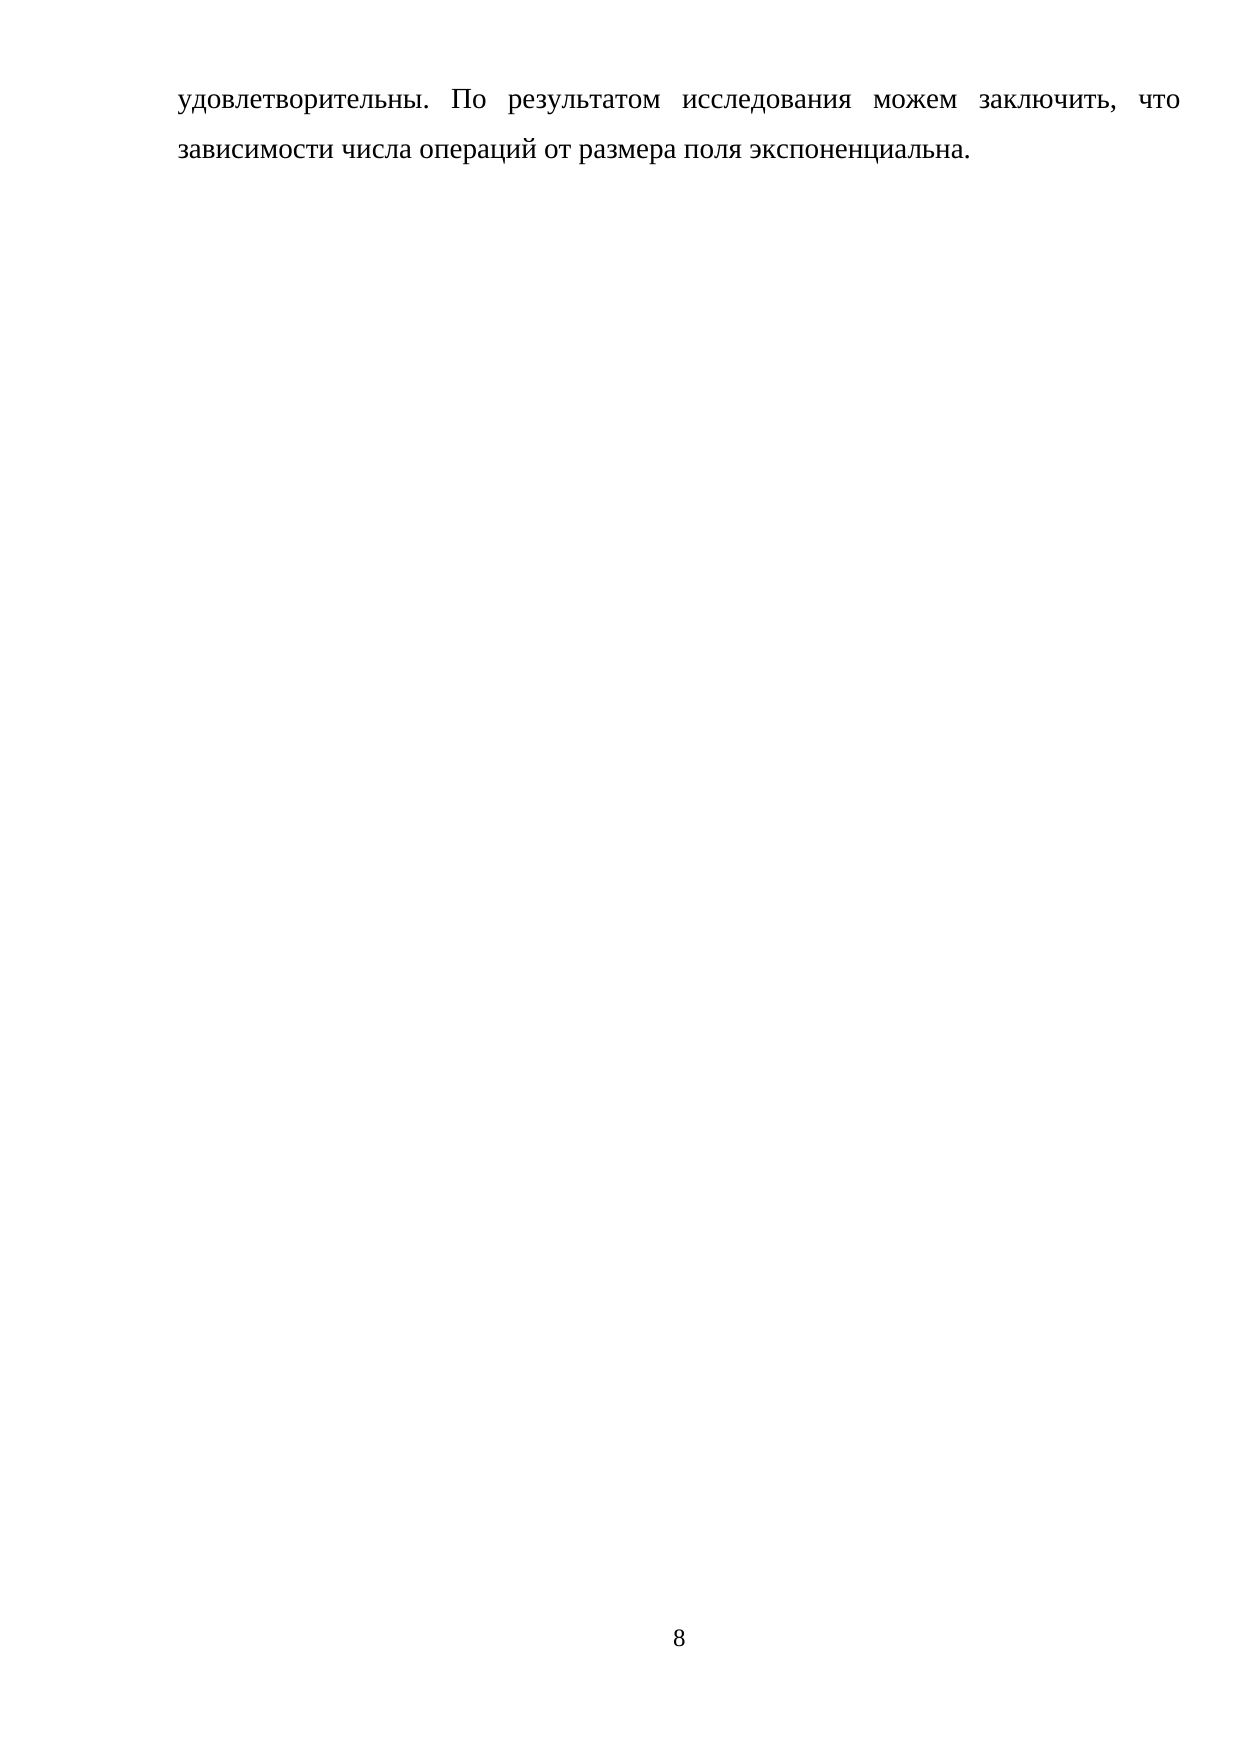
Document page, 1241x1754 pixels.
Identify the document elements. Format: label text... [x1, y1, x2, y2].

text удовлетворительны. По результатом исследования можем заключить, что зависимости числа операций от размера поля экспоненциальна. [177, 81, 1181, 165]
